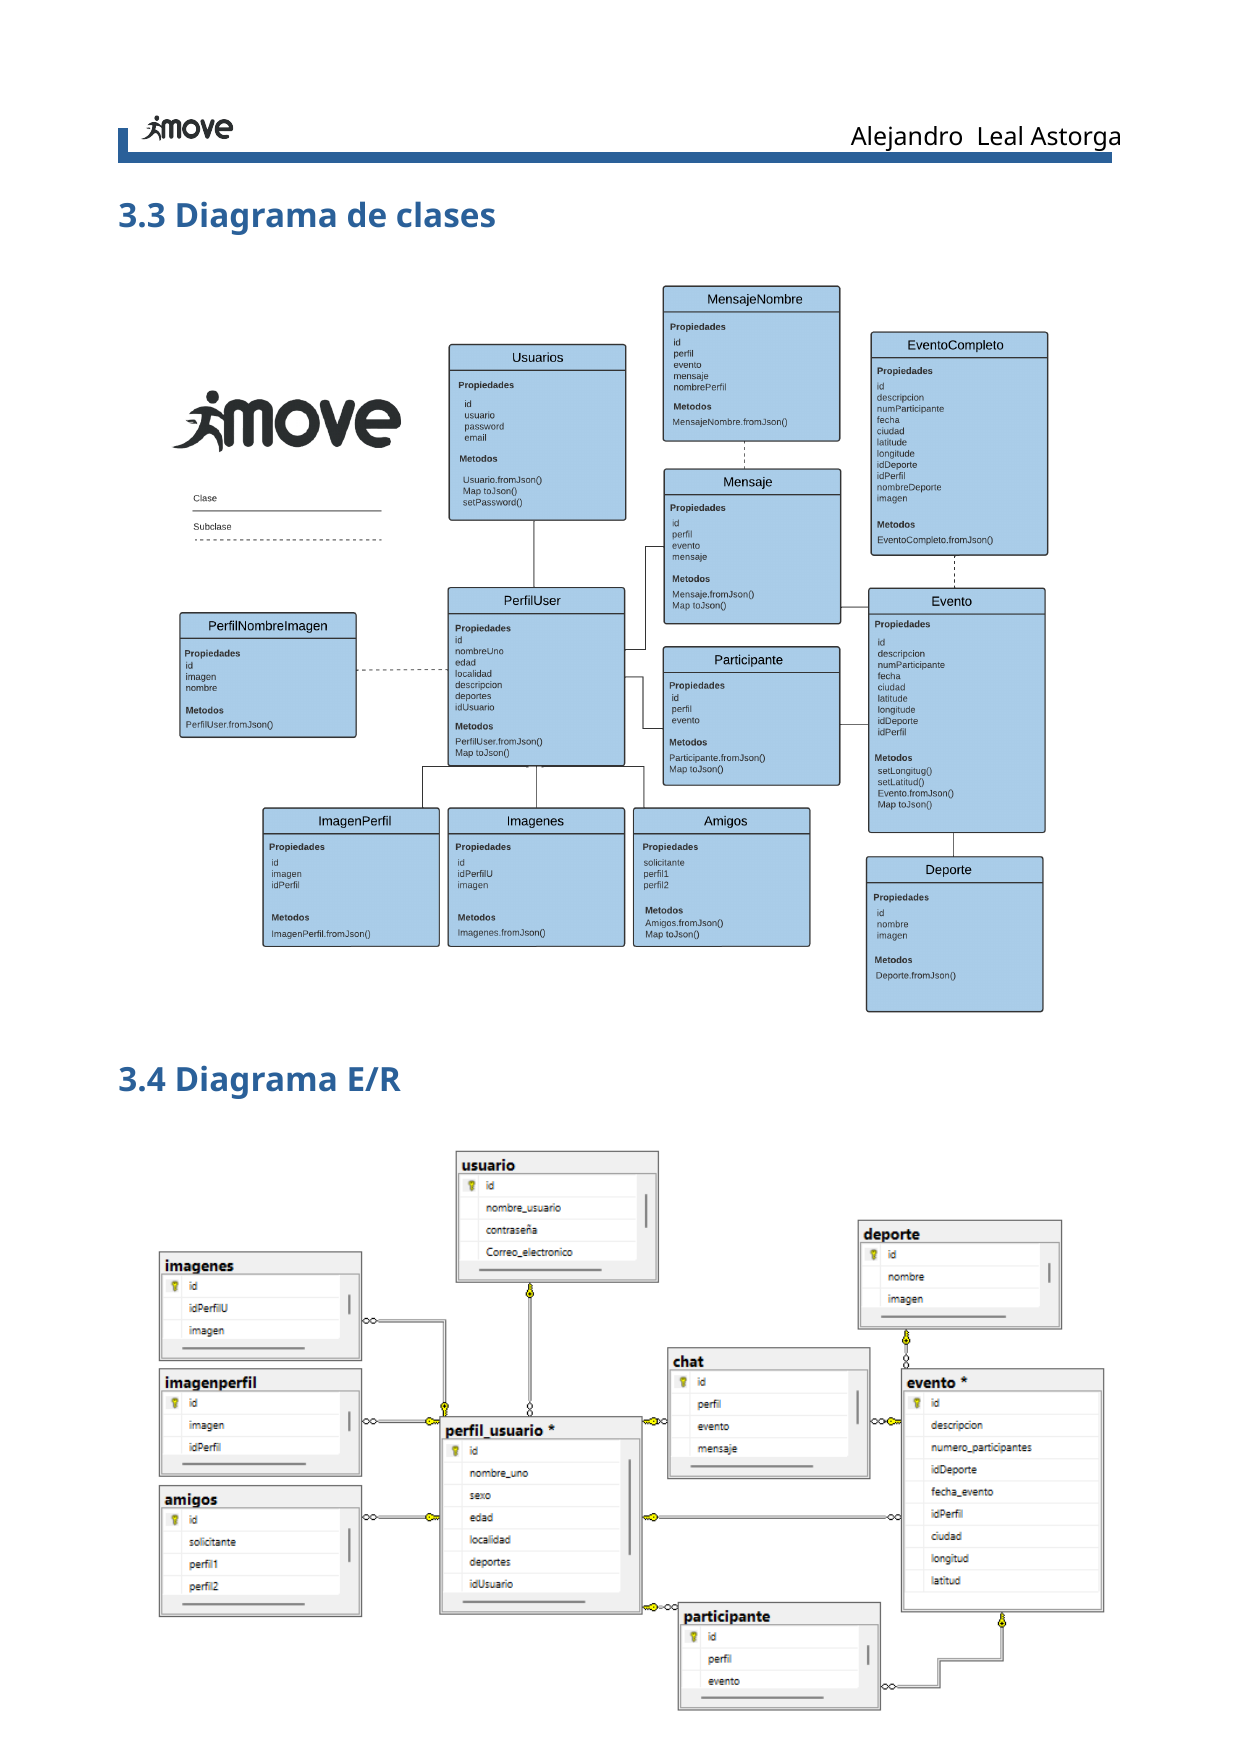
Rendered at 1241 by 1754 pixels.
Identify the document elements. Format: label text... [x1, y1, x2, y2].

picture [140, 113, 234, 141]
picture [154, 269, 1064, 1028]
picture [118, 1131, 1123, 1720]
text 3.3 Diagrama de clases [118, 192, 1122, 237]
text 3.4 Diagrama E/R [118, 1056, 1122, 1102]
